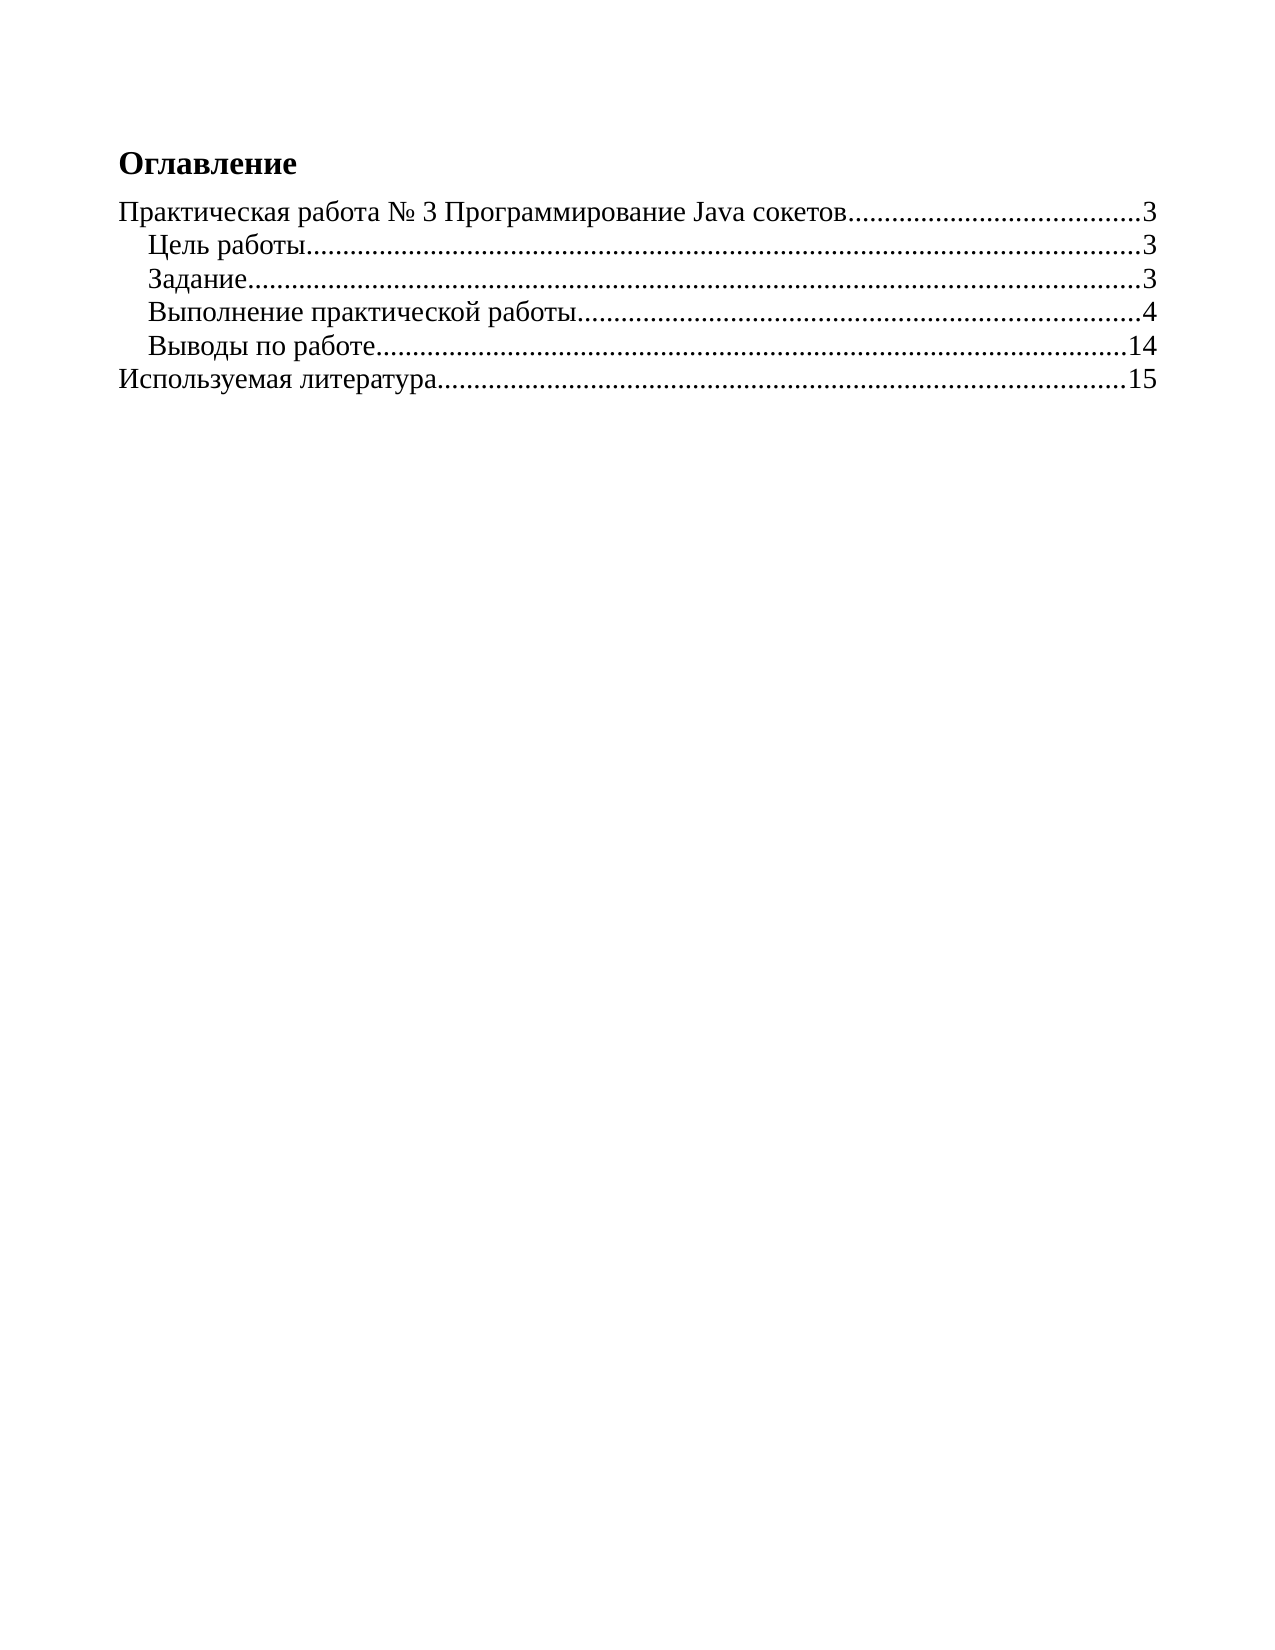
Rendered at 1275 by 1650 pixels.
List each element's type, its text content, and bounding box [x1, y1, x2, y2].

text Выполнение практической работы 4 [148, 294, 1157, 328]
text Цель работы 3 [148, 227, 1157, 261]
text Задание 3 [148, 261, 1157, 294]
text Практическая работа № 3 Программирование Java сокетов 3 [118, 194, 1157, 227]
text Используемая литература 15 [118, 362, 1157, 395]
subtitle Оглавление [118, 143, 1157, 181]
text Выводы по работе 14 [148, 328, 1157, 362]
